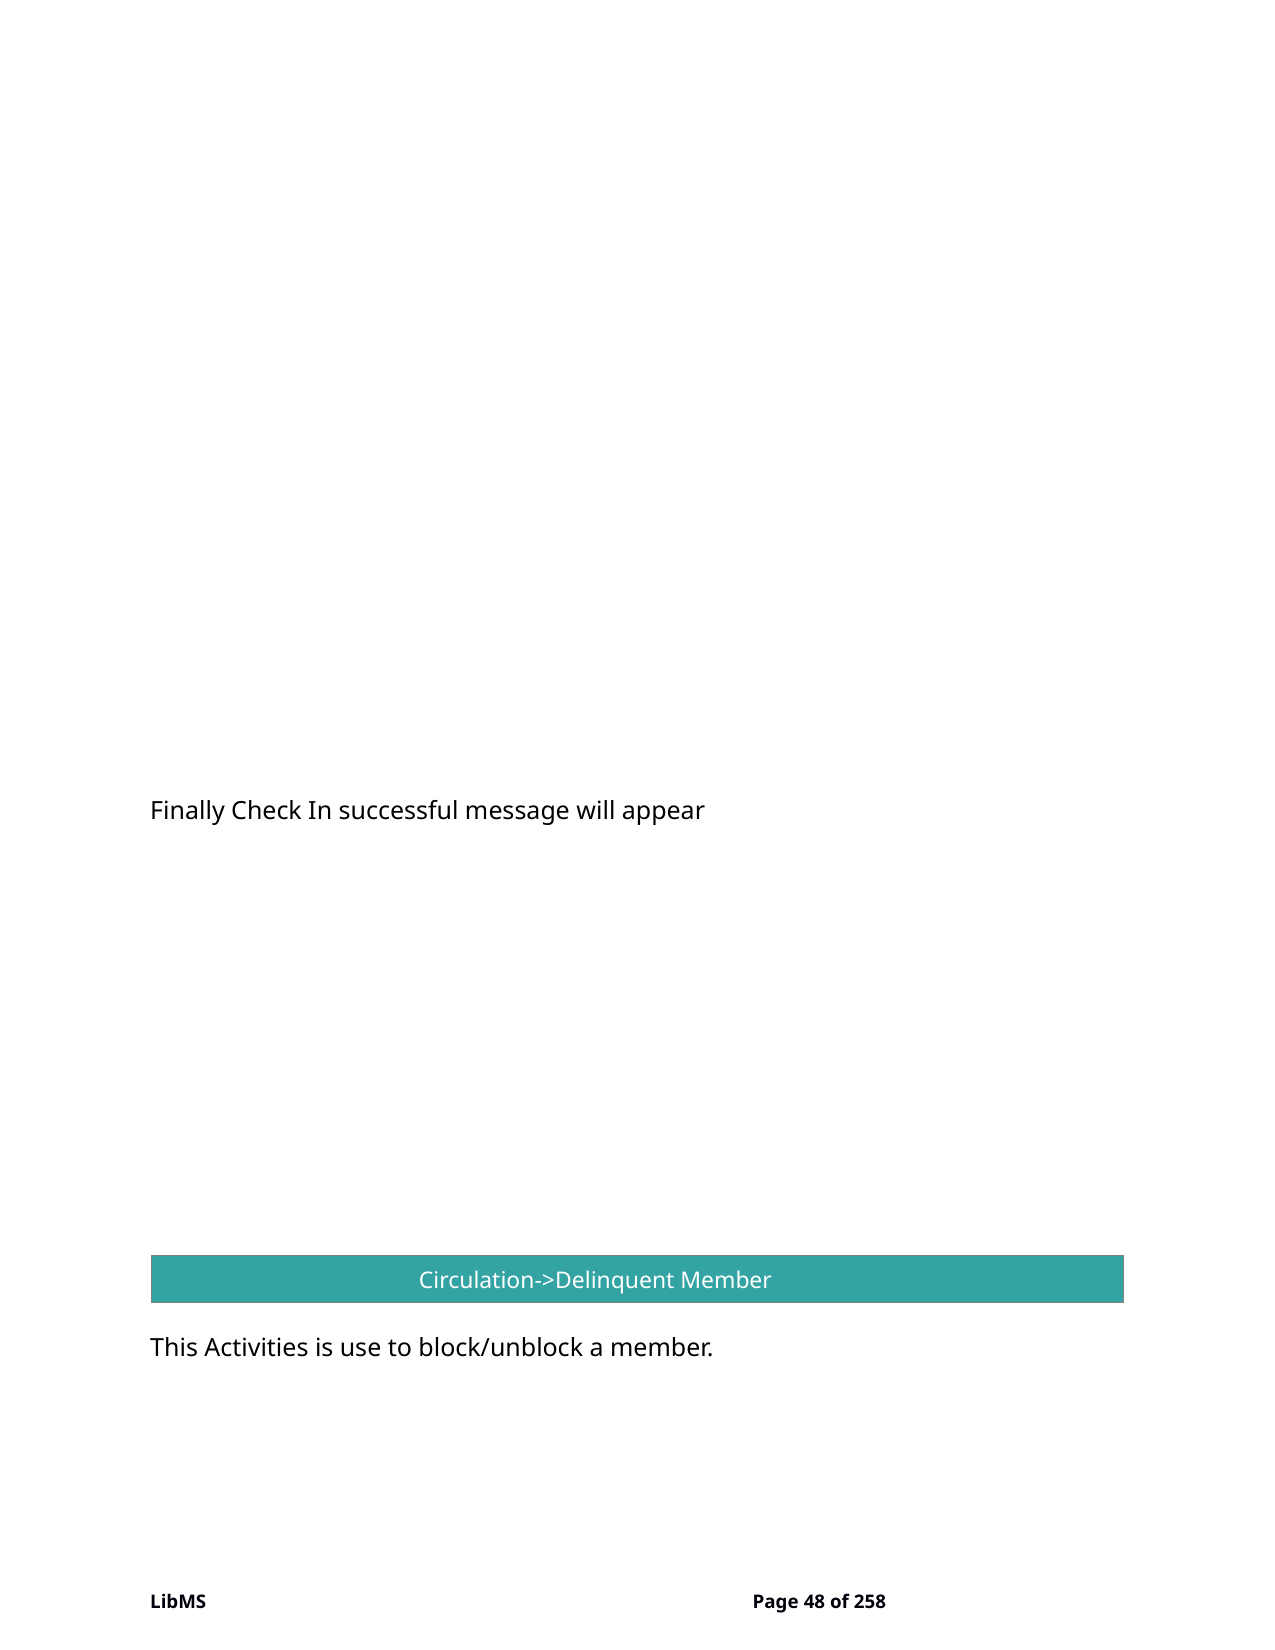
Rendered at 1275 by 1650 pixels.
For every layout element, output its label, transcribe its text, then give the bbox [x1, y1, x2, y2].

text Finally Check In successful message will appear [150, 792, 1125, 826]
text This Activities is use to block/unblock a member. [150, 1329, 1125, 1363]
